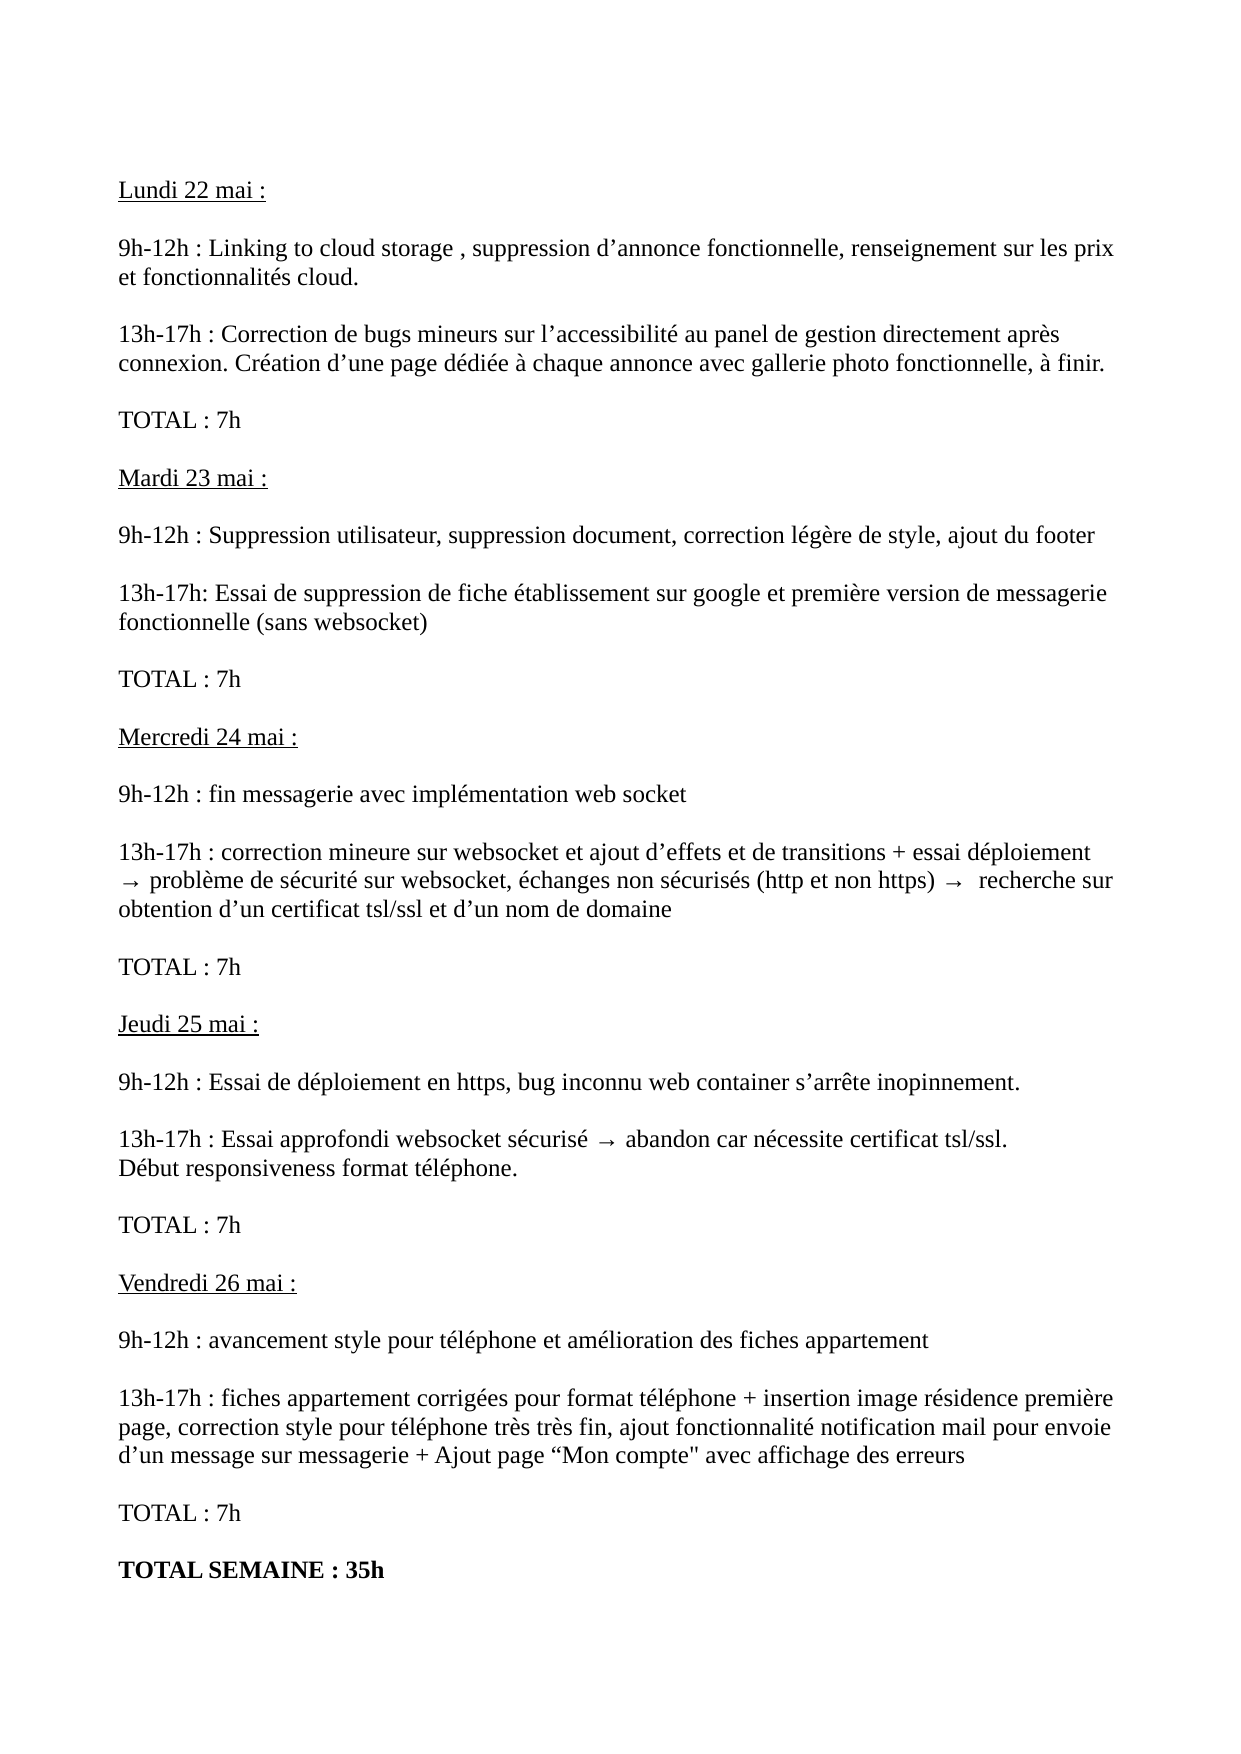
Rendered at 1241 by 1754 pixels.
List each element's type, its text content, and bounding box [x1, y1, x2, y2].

text 13h-17h : correction mineure sur websocket et ajout d’effets et de transitions + essai déploiement → problème de sécurité sur websocket, échanges non sécurisés (http et non https) → recherche sur obtention d’un certificat tsl/ssl et d’un nom de domaine [118, 837, 1122, 923]
text 9h-12h : Linking to cloud storage , suppression d’annonce fonctionnelle, renseignement sur les prix et fonctionnalités cloud. [118, 233, 1122, 291]
text TOTAL : 7h [118, 406, 1122, 434]
text 13h-17h : Essai approfondi websocket sécurisé → abandon car nécessite certificat tsl/ssl. [118, 1124, 1122, 1153]
text 9h-12h : fin messagerie avec implémentation web socket [118, 779, 1122, 808]
text 9h-12h : avancement style pour téléphone et amélioration des fiches appartement [118, 1326, 1122, 1354]
text 13h-17h: Essai de suppression de fiche établissement sur google et première version de messagerie fonctionnelle (sans websocket) [118, 578, 1122, 636]
text TOTAL SEMAINE : 35h [118, 1556, 1122, 1584]
text TOTAL : 7h [118, 1211, 1122, 1239]
text Mercredi 24 mai : [118, 722, 1122, 751]
text Début responsiveness format téléphone. [118, 1153, 1122, 1182]
text TOTAL : 7h [118, 952, 1122, 981]
text 9h-12h : Essai de déploiement en https, bug inconnu web container s’arrête inopinnement. [118, 1067, 1122, 1096]
text Lundi 22 mai : [118, 176, 1122, 204]
text Vendredi 26 mai : [118, 1268, 1122, 1297]
text Mardi 23 mai : [118, 463, 1122, 492]
text TOTAL : 7h [118, 664, 1122, 693]
text 13h-17h : Correction de bugs mineurs sur l’accessibilité au panel de gestion directement après connexion. Création d’une page dédiée à chaque annonce avec gallerie photo fonctionnelle, à finir. [118, 319, 1122, 377]
text 13h-17h : fiches appartement corrigées pour format téléphone + insertion image résidence première page, correction style pour téléphone très très fin, ajout fonctionnalité notification mail pour envoie d’un message sur messagerie + Ajout page “Mon compte" avec affichage des erreurs [118, 1383, 1122, 1469]
text Jeudi 25 mai : [118, 1009, 1122, 1038]
text 9h-12h : Suppression utilisateur, suppression document, correction légère de style, ajout du footer [118, 521, 1122, 549]
text TOTAL : 7h [118, 1498, 1122, 1527]
